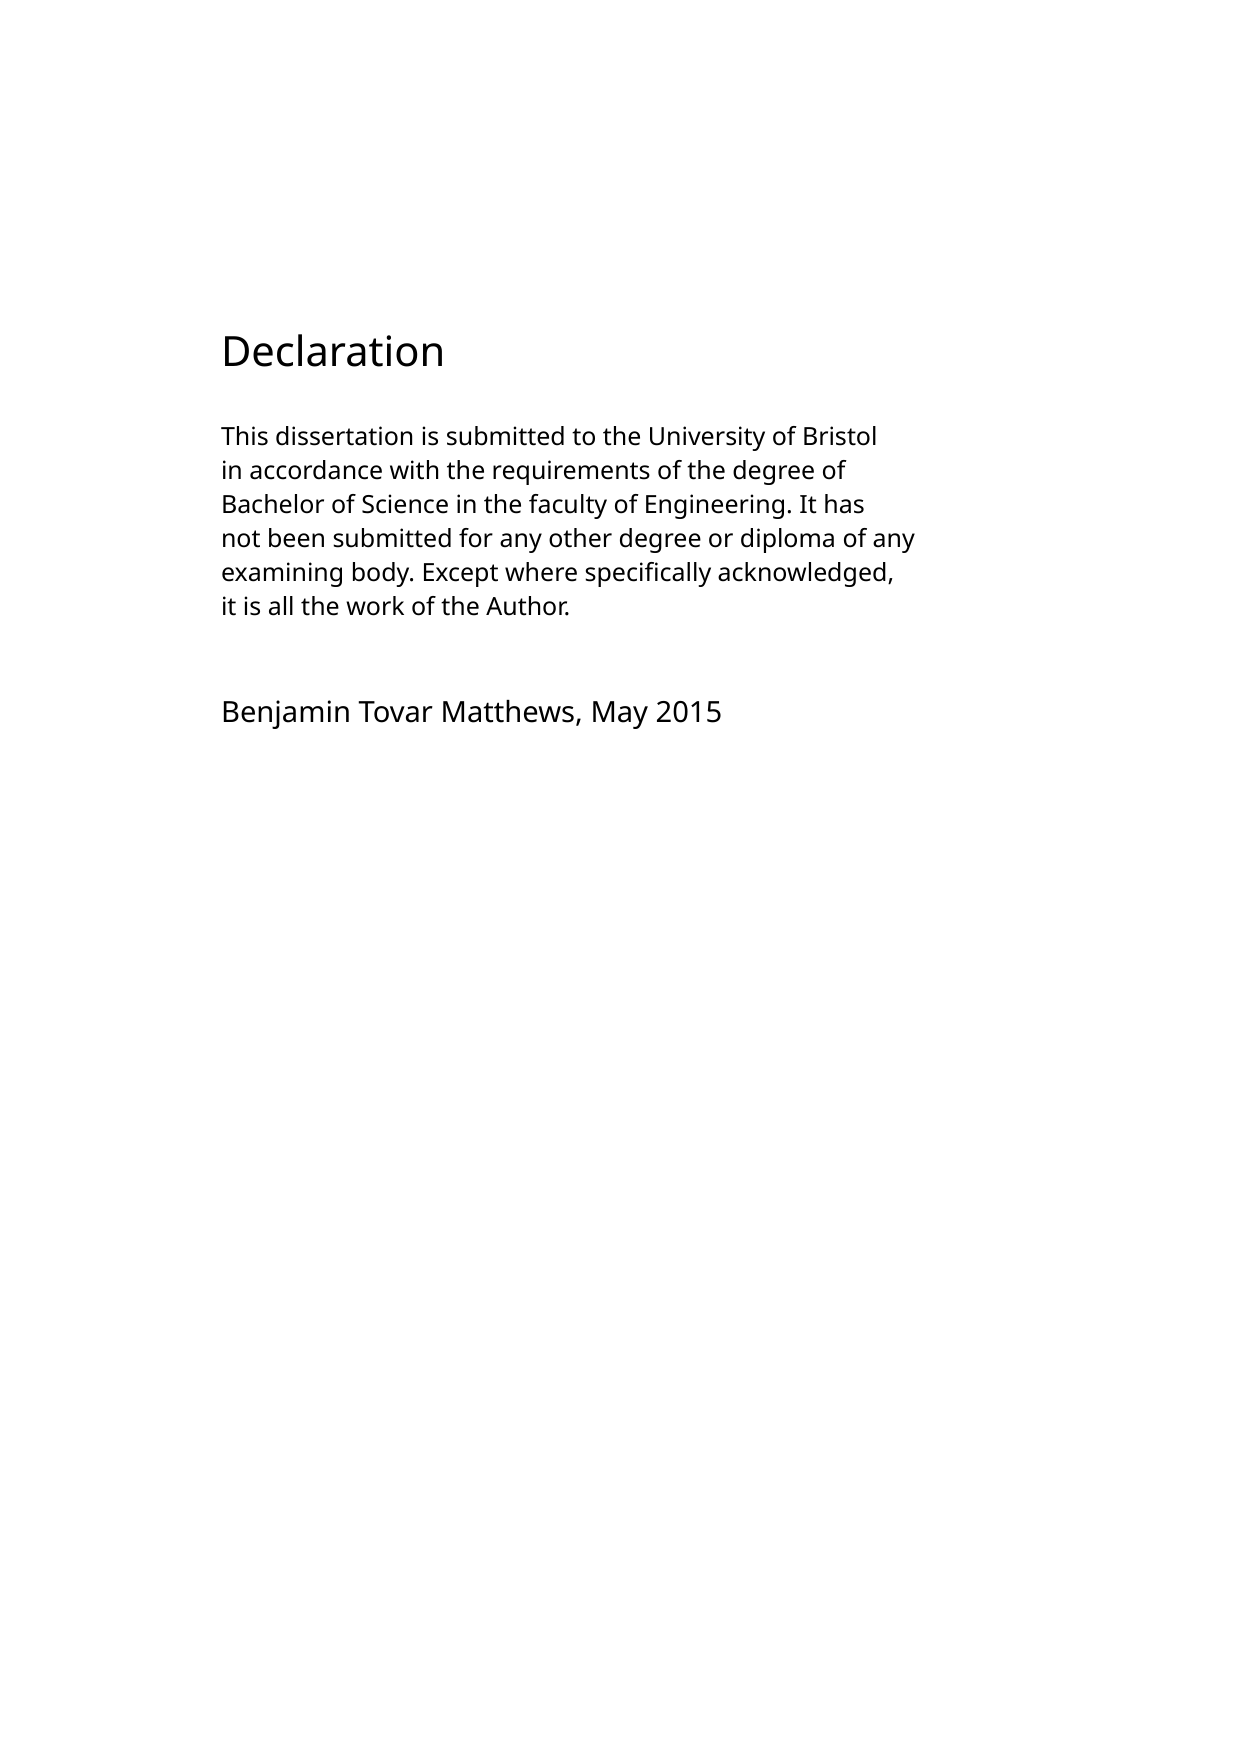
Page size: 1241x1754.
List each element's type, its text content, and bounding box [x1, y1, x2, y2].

text in accordance with the requirements of the degree of [221, 453, 1123, 487]
text not been submitted for any other degree or diploma of any [221, 521, 1123, 555]
text Bachelor of Science in the faculty of Engineering. It has [221, 487, 1123, 521]
text it is all the work of the Author. [221, 589, 1123, 623]
text examining body. Except where specifically acknowledged, [221, 555, 1123, 589]
text Benjamin Tovar Matthews, May 2015 [221, 691, 1123, 731]
text This dissertation is submitted to the University of Bristol [221, 419, 1123, 453]
text Declaration [221, 322, 1123, 379]
